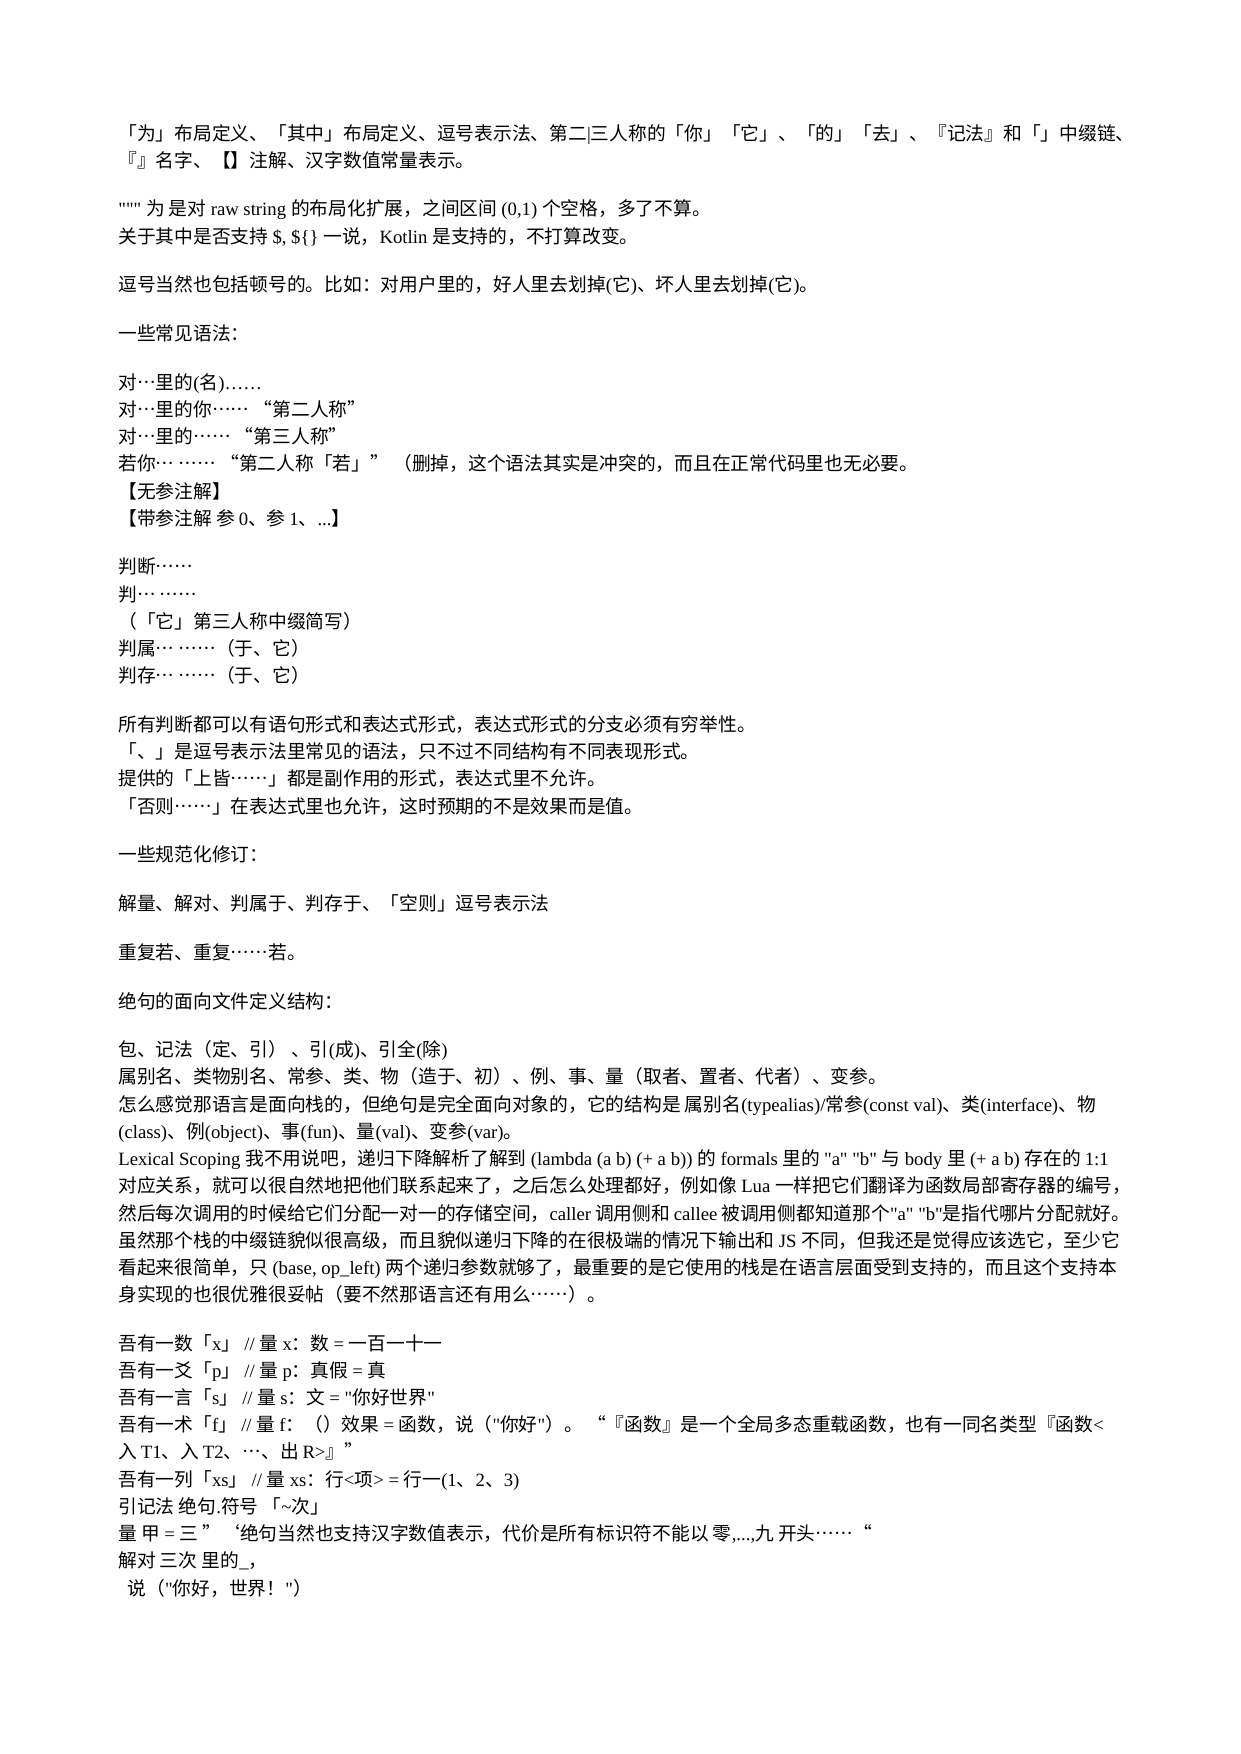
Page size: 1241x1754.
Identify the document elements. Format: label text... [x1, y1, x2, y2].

text 【无参注解】 [118, 476, 1122, 503]
text 属别名、类物别名、常参、类、物（造于、初）、例、事、量（取者、置者、代者）、变参。 [118, 1062, 1122, 1089]
text 绝句的面向文件定义结构： [118, 986, 1122, 1013]
text 吾有一术「f」 // 量 f：（）效果 = 函数，说（"你好"）。 “『函数』是一个全局多态重载函数，也有一同名类型『函数<入T1、入T2、…、出R>』” [118, 1410, 1122, 1464]
text 吾有一爻「p」 // 量 p：真假 = 真 [118, 1356, 1122, 1383]
text 所有判断都可以有语句形式和表达式形式，表达式形式的分支必须有穷举性。 [118, 710, 1122, 737]
text 关于其中是否支持 $, ${} 一说，Kotlin 是支持的，不打算改变。 [118, 221, 1122, 248]
text 怎么感觉那语言是面向栈的，但绝句是完全面向对象的，它的结构是 属别名(typealias)/常参(const val)、类(interface)、物(class)、例(object)、事(fun)、量(val)、变参(var)。 [118, 1089, 1122, 1144]
text 一些规范化修订： [118, 840, 1122, 867]
text 判… …… [118, 579, 1122, 607]
text （「它」第三人称中缀简写） [118, 607, 1122, 634]
text 提供的「上皆……」都是副作用的形式，表达式里不允许。 [118, 764, 1122, 791]
text 吾有一言「s」 // 量 s：文 = "你好世界" [118, 1383, 1122, 1410]
text 判属… ……（于、它） [118, 634, 1122, 661]
text 说（"你好，世界！"） [118, 1573, 1122, 1600]
text 「否则……」在表达式里也允许，这时预期的不是效果而是值。 [118, 791, 1122, 818]
text 重复若、重复……若。 [118, 937, 1122, 965]
text 引记法 绝句.符号 「~次」 [118, 1492, 1122, 1519]
text 逗号当然也包括顿号的。比如：对用户里的，好人里去划掉(它)、坏人里去划掉(它)。 [118, 270, 1122, 297]
text """ 为 是对 raw string 的布局化扩展，之间区间 (0,1) 个空格，多了不算。 [118, 194, 1122, 221]
text 吾有一数「x」 // 量 x：数 = 一百一十一 [118, 1328, 1122, 1356]
text 【带参注解 参0、参1、...】 [118, 503, 1122, 531]
text 量 甲 = 三 ”‘绝句当然也支持汉字数值表示，代价是所有标识符不能以 零,...,九 开头……“ [118, 1519, 1122, 1546]
text 一些常见语法： [118, 319, 1122, 346]
text 判存… ……（于、它） [118, 661, 1122, 688]
text 虽然那个栈的中缀链貌似很高级，而且貌似递归下降的在很极端的情况下输出和 JS 不同，但我还是觉得应该选它，至少它看起来很简单，只 (base, op_left) 两个递归参数就够了，最重要的是它使用的栈是在语言层面受到支持的，而且这个支持本身实现的也很优雅很妥帖（要不然那语言还有用么……）。 [118, 1225, 1122, 1307]
text 对…里的你…… “第二人称” [118, 395, 1122, 422]
text Lexical Scoping 我不用说吧，递归下降解析了解到 (lambda (a b) (+ a b)) 的 formals 里的 "a" "b" 与 body 里 (+ a b) 存在的1:1对应关系，就可以很自然地把他们联系起来了，之后怎么处理都好，例如像 Lua 一样把它们翻译为函数局部寄存器的编号，然后每次调用的时候给它们分配一对一的存储空间，caller调用侧和callee被调用侧都知道那个"a" "b"是指代哪片分配就好。 [118, 1144, 1122, 1225]
text 「、」是逗号表示法里常见的语法，只不过不同结构有不同表现形式。 [118, 737, 1122, 764]
text 判断…… [118, 552, 1122, 579]
text 「为」布局定义、「其中」布局定义、逗号表示法、第二|三人称的「你」「它」、「的」「去」、『记法』和「」中缀链、『』名字、【】注解、汉字数值常量表示。 [118, 118, 1122, 172]
text 包、记法（定、引） 、引(成)、引全(除) [118, 1035, 1122, 1062]
text 解量、解对、判属于、判存于、「空则」逗号表示法 [118, 889, 1122, 916]
text 若你… …… “第二人称「若」” （删掉，这个语法其实是冲突的，而且在正常代码里也无必要。 [118, 449, 1122, 476]
text 对…里的(名)…… [118, 367, 1122, 395]
text 解对 三次 里的_， [118, 1546, 1122, 1573]
text 吾有一列「xs」 // 量 xs：行<项> = 行一(1、2、3) [118, 1464, 1122, 1492]
text 对…里的…… “第三人称” [118, 422, 1122, 449]
